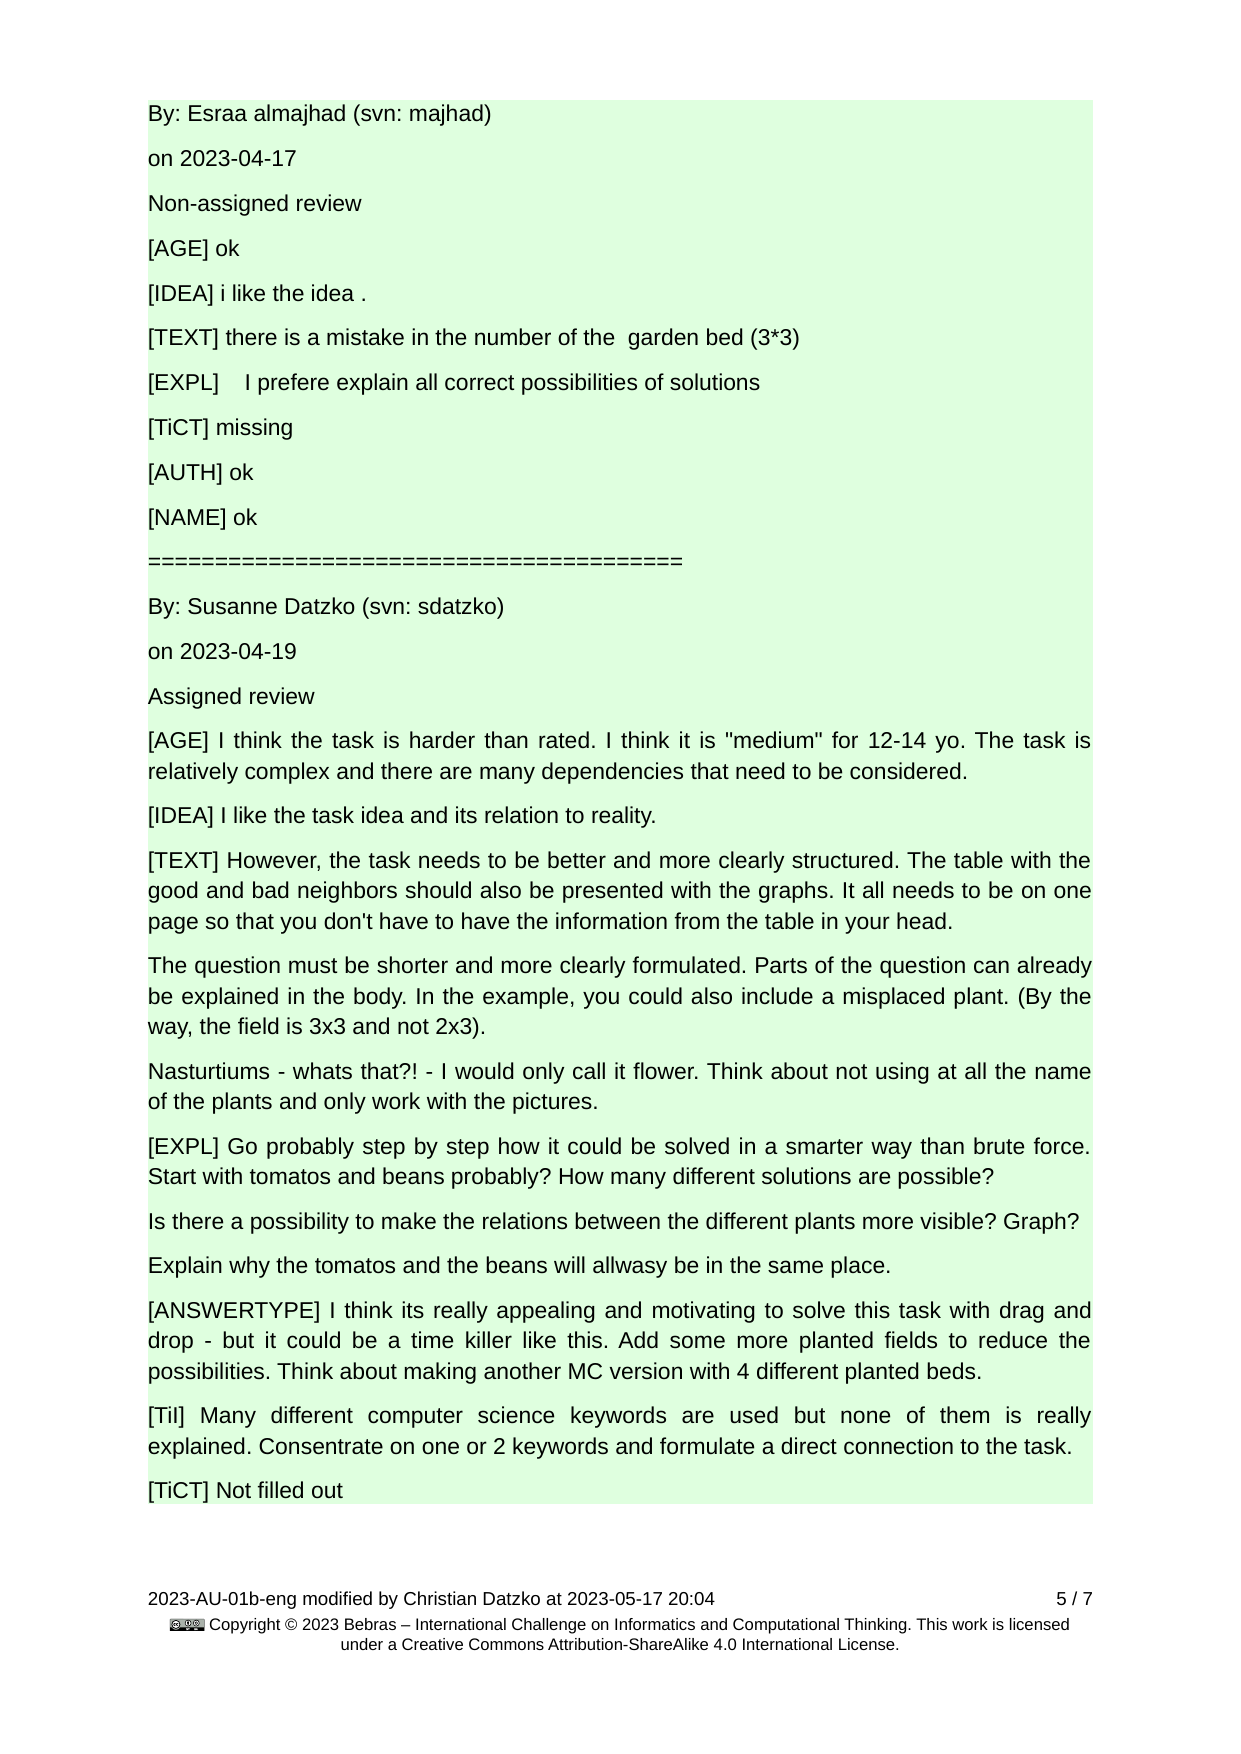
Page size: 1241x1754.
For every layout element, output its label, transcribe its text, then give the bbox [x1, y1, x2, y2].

text [AGE] ok [148, 235, 1093, 261]
text Explain why the tomatos and the beans will allwasy be in the same place. [148, 1252, 1093, 1279]
text Is there a possibility to make the relations between the different plants more visible? Graph? [148, 1208, 1093, 1234]
text The question must be shorter and more clearly formulated. Parts of the question can already be explained in the body. In the example, you could also include a misplaced plant. (By the way, the field is 3x3 and not 2x3). [148, 952, 1093, 1039]
text Nasturtiums - whats that?! - I would only call it flower. Think about not using at all the name of the plants and only work with the pictures. [148, 1058, 1093, 1114]
text By: Susanne Datzko (svn: sdatzko) [148, 593, 1093, 619]
text Assigned review [148, 683, 1093, 709]
text on 2023-04-19 [148, 638, 1093, 664]
text [TEXT] However, the task needs to be better and more clearly structured. The table with the good and bad neighbors should also be presented with the graphs. It all needs to be on one page so that you don't have to have the information from the table in your head. [148, 847, 1093, 934]
text [TiCT] Not filled out [148, 1477, 1093, 1504]
text ======================================== [148, 548, 1093, 575]
text [IDEA] I like the task idea and its relation to reality. [148, 802, 1093, 829]
text [IDEA] i like the idea . [148, 279, 1093, 306]
text [NAME] ok [148, 503, 1093, 530]
text on 2023-04-17 [148, 145, 1093, 172]
text [TiI] Many different computer science keywords are used but none of them is really explained. Consentrate on one or 2 keywords and formulate a direct connection to the task. [148, 1402, 1093, 1459]
text Non-assigned review [148, 190, 1093, 216]
text [TiCT] missing [148, 414, 1093, 440]
text [ANSWERTYPE] I think its really appealing and motivating to solve this task with drag and drop - but it could be a time killer like this. Add some more planted fields to reduce the possibilities. Think about making another MC version with 4 different planted beds. [148, 1297, 1093, 1384]
text [AGE] I think the task is harder than rated. I think it is "medium" for 12-14 yo. The task is relatively complex and there are many dependencies that need to be considered. [148, 727, 1093, 784]
text By: Esraa almajhad (svn: majhad) [148, 100, 1093, 127]
text [EXPL] Go probably step by step how it could be solved in a smarter way than brute force. Start with tomatos and beans probably? How many different solutions are possible? [148, 1133, 1093, 1189]
text [EXPL] I prefere explain all correct possibilities of solutions [148, 369, 1093, 396]
text [TEXT] there is a mistake in the number of the garden bed (3*3) [148, 324, 1093, 351]
text [AUTH] ok [148, 459, 1093, 485]
